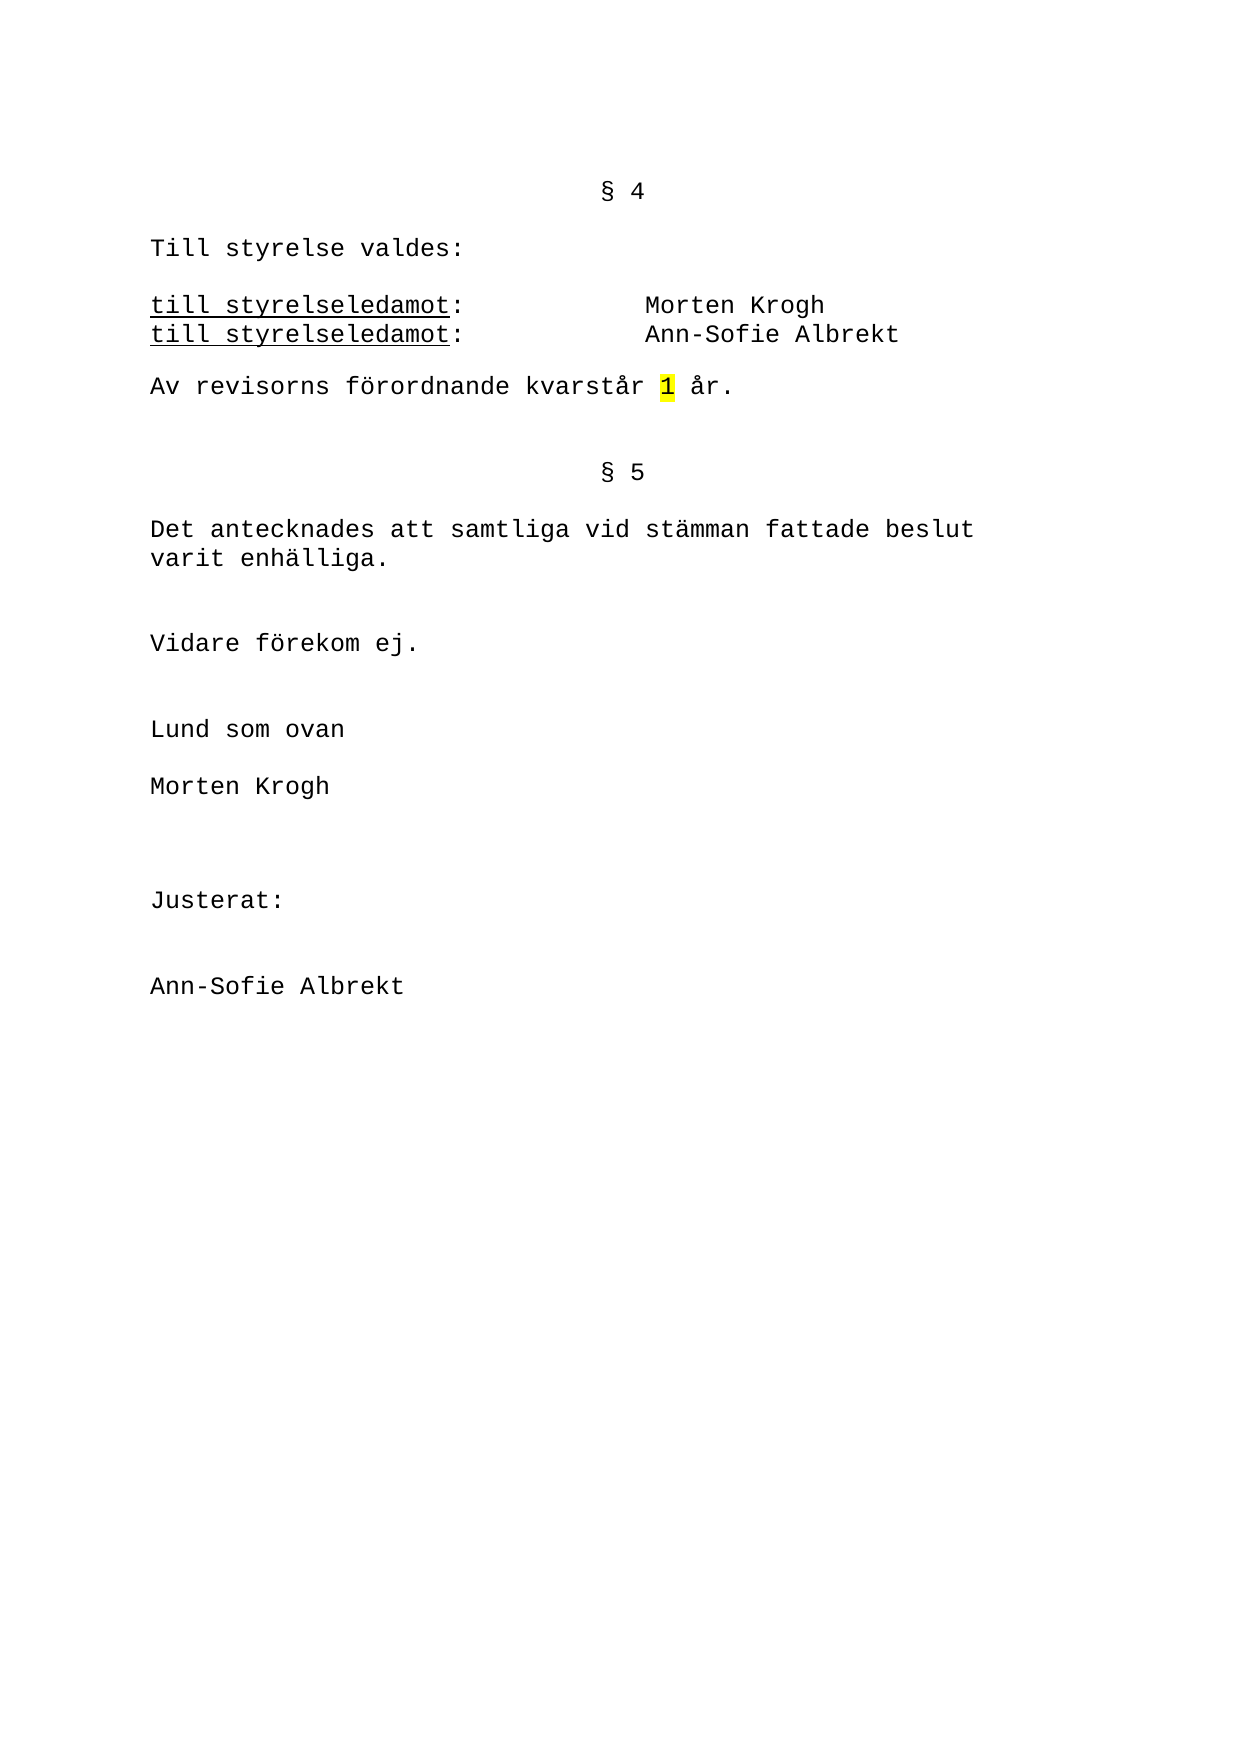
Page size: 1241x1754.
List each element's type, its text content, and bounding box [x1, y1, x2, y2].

text varit enhälliga. [150, 545, 1180, 573]
text Lund som ovan [150, 716, 1180, 745]
text till styrelseledamot: Ann-Sofie Albrekt [150, 321, 1180, 350]
text Vidare förekom ej. [150, 631, 1180, 659]
text Morten Krogh [150, 773, 1180, 802]
text § 5 [150, 459, 1180, 488]
text Till styrelse valdes: [150, 236, 1180, 264]
text Justerat: [150, 887, 1180, 916]
text § 4 [150, 178, 1180, 207]
text till styrelseledamot: Morten Krogh [150, 293, 1180, 321]
text Av revisorns förordnande kvarstår 1 år. [150, 374, 1180, 402]
text Ann-Sofie Albrekt [150, 973, 1180, 1002]
text Det antecknades att samtliga vid stämman fattade beslut [150, 516, 1180, 545]
